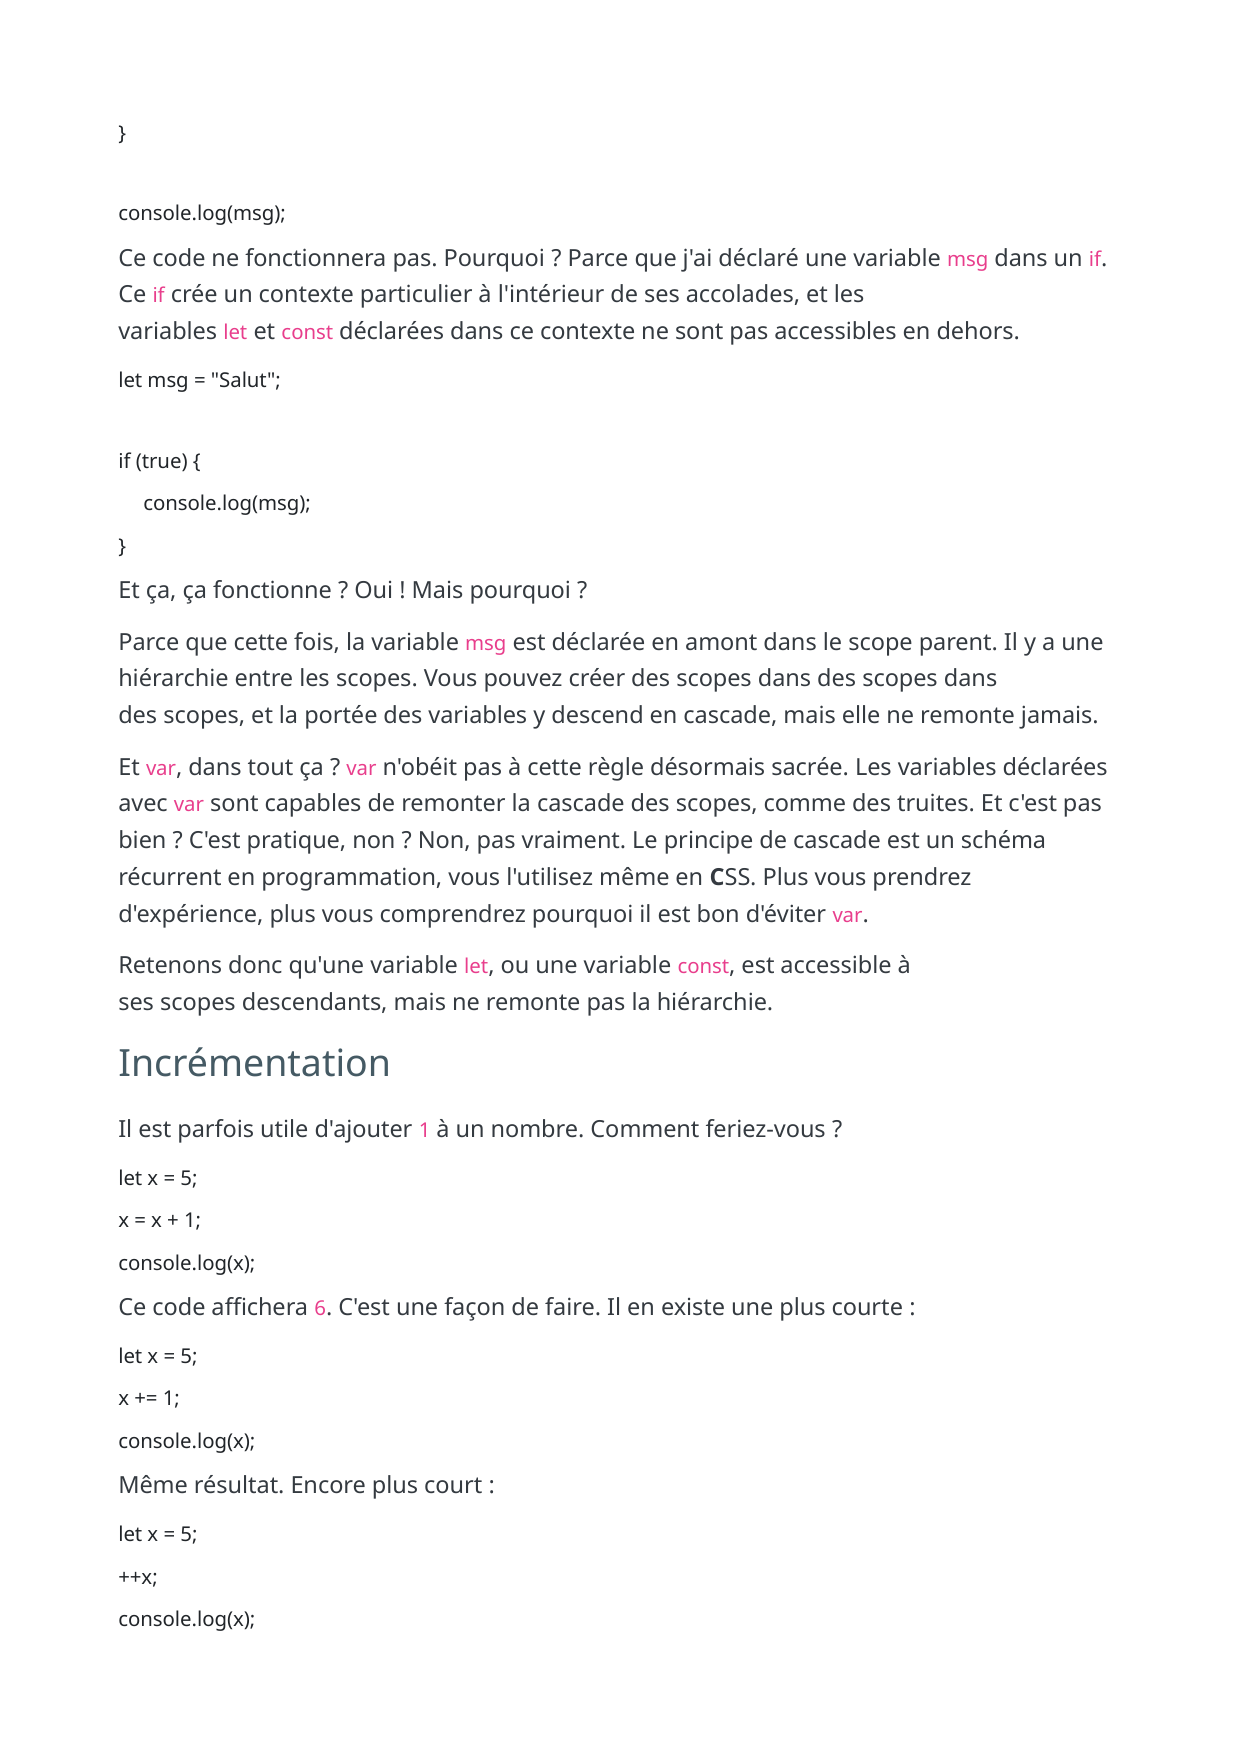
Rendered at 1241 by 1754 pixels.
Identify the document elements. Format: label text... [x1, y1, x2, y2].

subtitle Incrémentation [118, 1036, 1122, 1087]
text let x = 5; [118, 1520, 1122, 1548]
text Retenons donc qu'une variable let, ou une variable const, est accessible à ses scopes descendants, mais ne remonte pas la hiérarchie. [118, 948, 1122, 1017]
text } [118, 118, 1122, 146]
text console.log(msg); [118, 199, 1122, 226]
text console.log(msg); [118, 489, 1122, 517]
text console.log(x); [118, 1248, 1122, 1276]
text Et ça, ça fonctionne ? Oui ! Mais pourquoi ? [118, 573, 1122, 606]
text } [118, 531, 1122, 559]
text console.log(x); [118, 1604, 1122, 1632]
text x = x + 1; [118, 1206, 1122, 1233]
text console.log(x); [118, 1426, 1122, 1454]
text let msg = "Salut"; [118, 366, 1122, 393]
text x += 1; [118, 1384, 1122, 1412]
text Il est parfois utile d'ajouter 1 à un nombre. Comment feriez-vous ? [118, 1112, 1122, 1144]
text if (true) { [118, 446, 1122, 474]
text Ce code ne fonctionnera pas. Pourquoi ? Parce que j'ai déclaré une variable msg dans un if. Ce if crée un contexte particulier à l'intérieur de ses accolades, et les variables let et const déclarées dans ce contexte ne sont pas accessibles en dehors. [118, 241, 1122, 346]
text let x = 5; [118, 1342, 1122, 1369]
text ++x; [118, 1562, 1122, 1590]
text Même résultat. Encore plus court : [118, 1469, 1122, 1501]
text let x = 5; [118, 1163, 1122, 1191]
text Parce que cette fois, la variable msg est déclarée en amont dans le scope parent. Il y a une hiérarchie entre les scopes. Vous pouvez créer des scopes dans des scopes dans des scopes, et la portée des variables y descend en cascade, mais elle ne remonte jamais. [118, 625, 1122, 730]
text Ce code affichera 6. C'est une façon de faire. Il en existe une plus courte : [118, 1290, 1122, 1322]
text Et var, dans tout ça ? var n'obéit pas à cette règle désormais sacrée. Les variables déclarées avec var sont capables de remonter la cascade des scopes, comme des truites. Et c'est pas bien ? C'est pratique, non ? Non, pas vraiment. Le principe de cascade est un schéma récurrent en programmation, vous l'utilisez même en CSS. Plus vous prendrez d'expérience, plus vous comprendrez pourquoi il est bon d'éviter var. [118, 750, 1122, 929]
